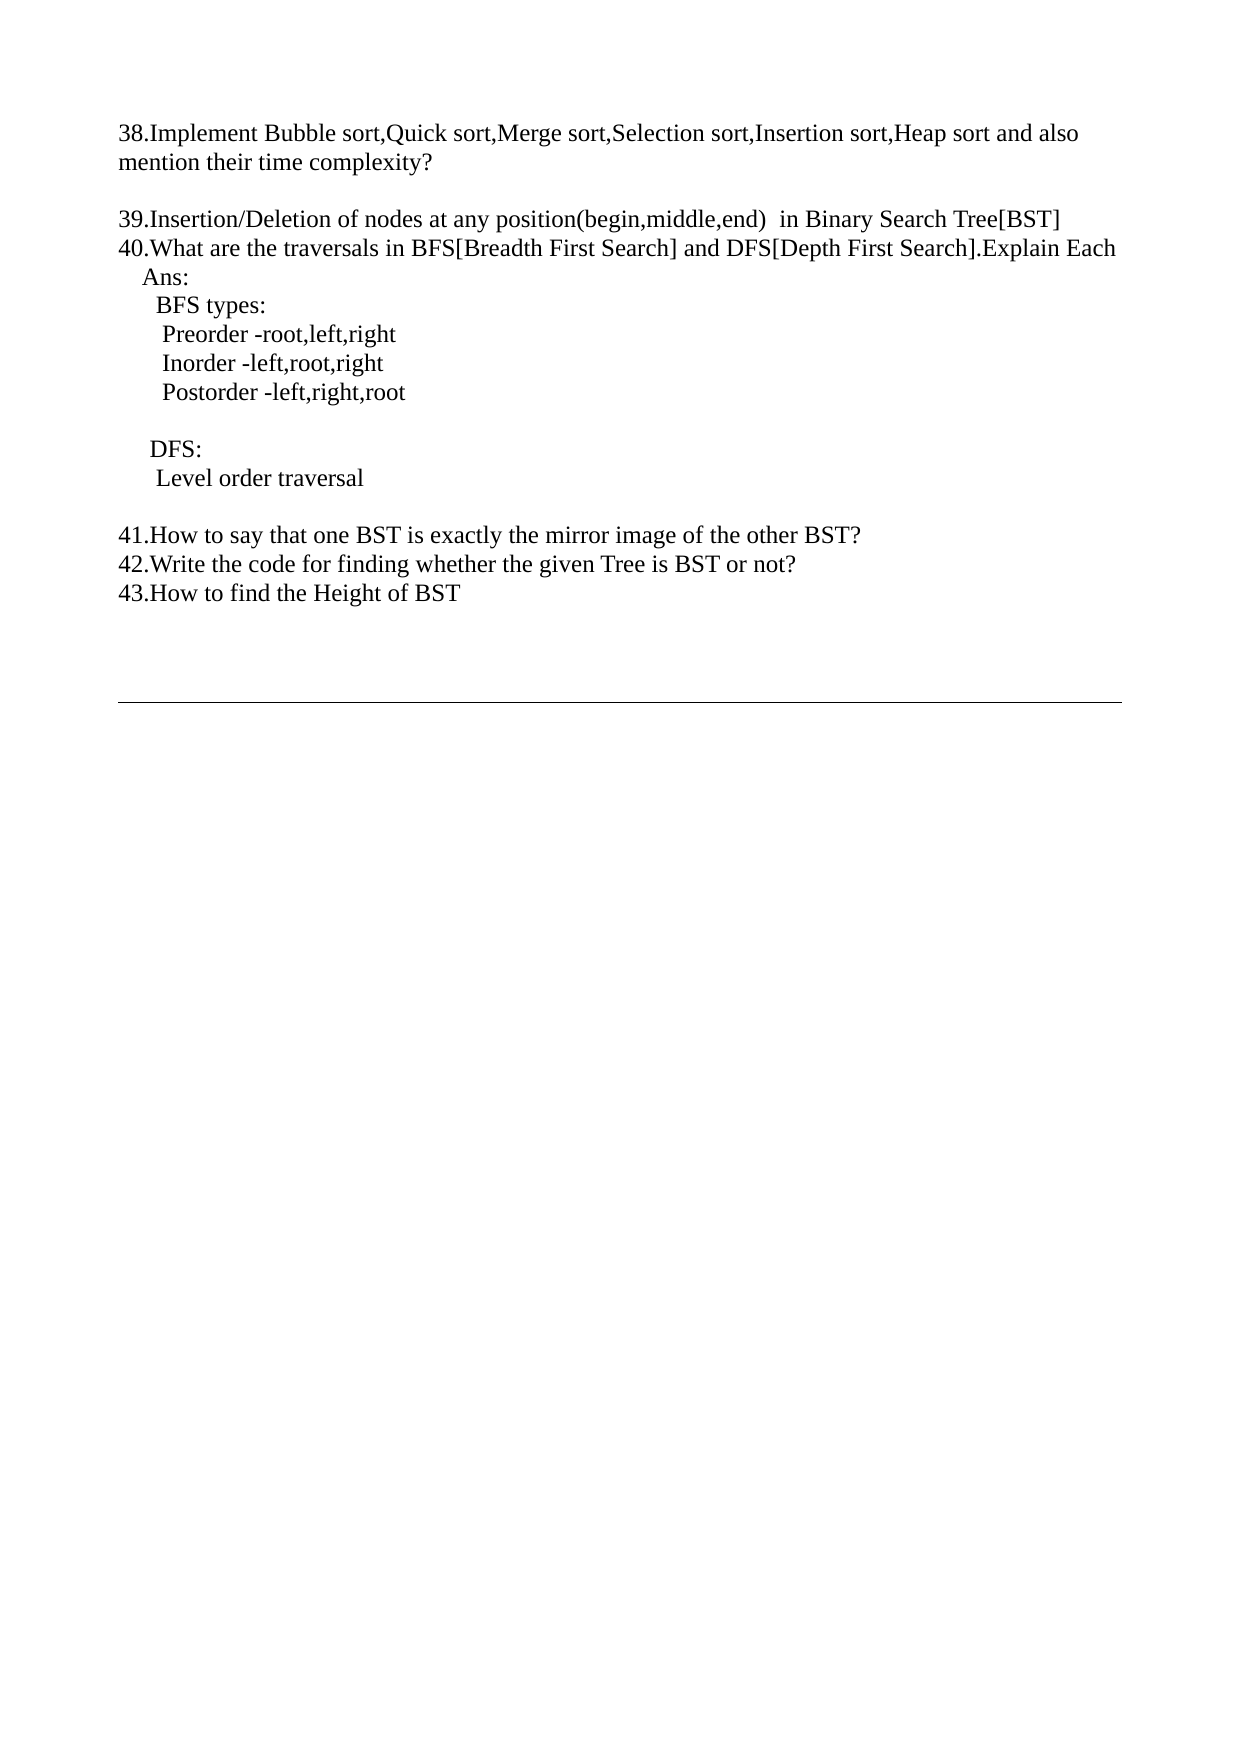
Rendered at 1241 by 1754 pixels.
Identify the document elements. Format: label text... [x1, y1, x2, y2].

text 38.Implement Bubble sort,Quick sort,Merge sort,Selection sort,Insertion sort,Heap sort and also mention their time complexity? 39.Insertion/Deletion of nodes at any position(begin,middle,end) in Binary Search Tree[BST] 40.What are the traversals in BFS[Breadth First Search] and DFS[Depth First Search].Explain Each Ans: BFS types: Preorder -root,left,right Inorder -left,root,right Postorder -left,right,root DFS: Level order traversal 41.How to say that one BST is exactly the mirror image of the other BST? 42.Write the code for finding whether the given Tree is BST or not? 43.How to find the Height of BST [118, 118, 1122, 607]
